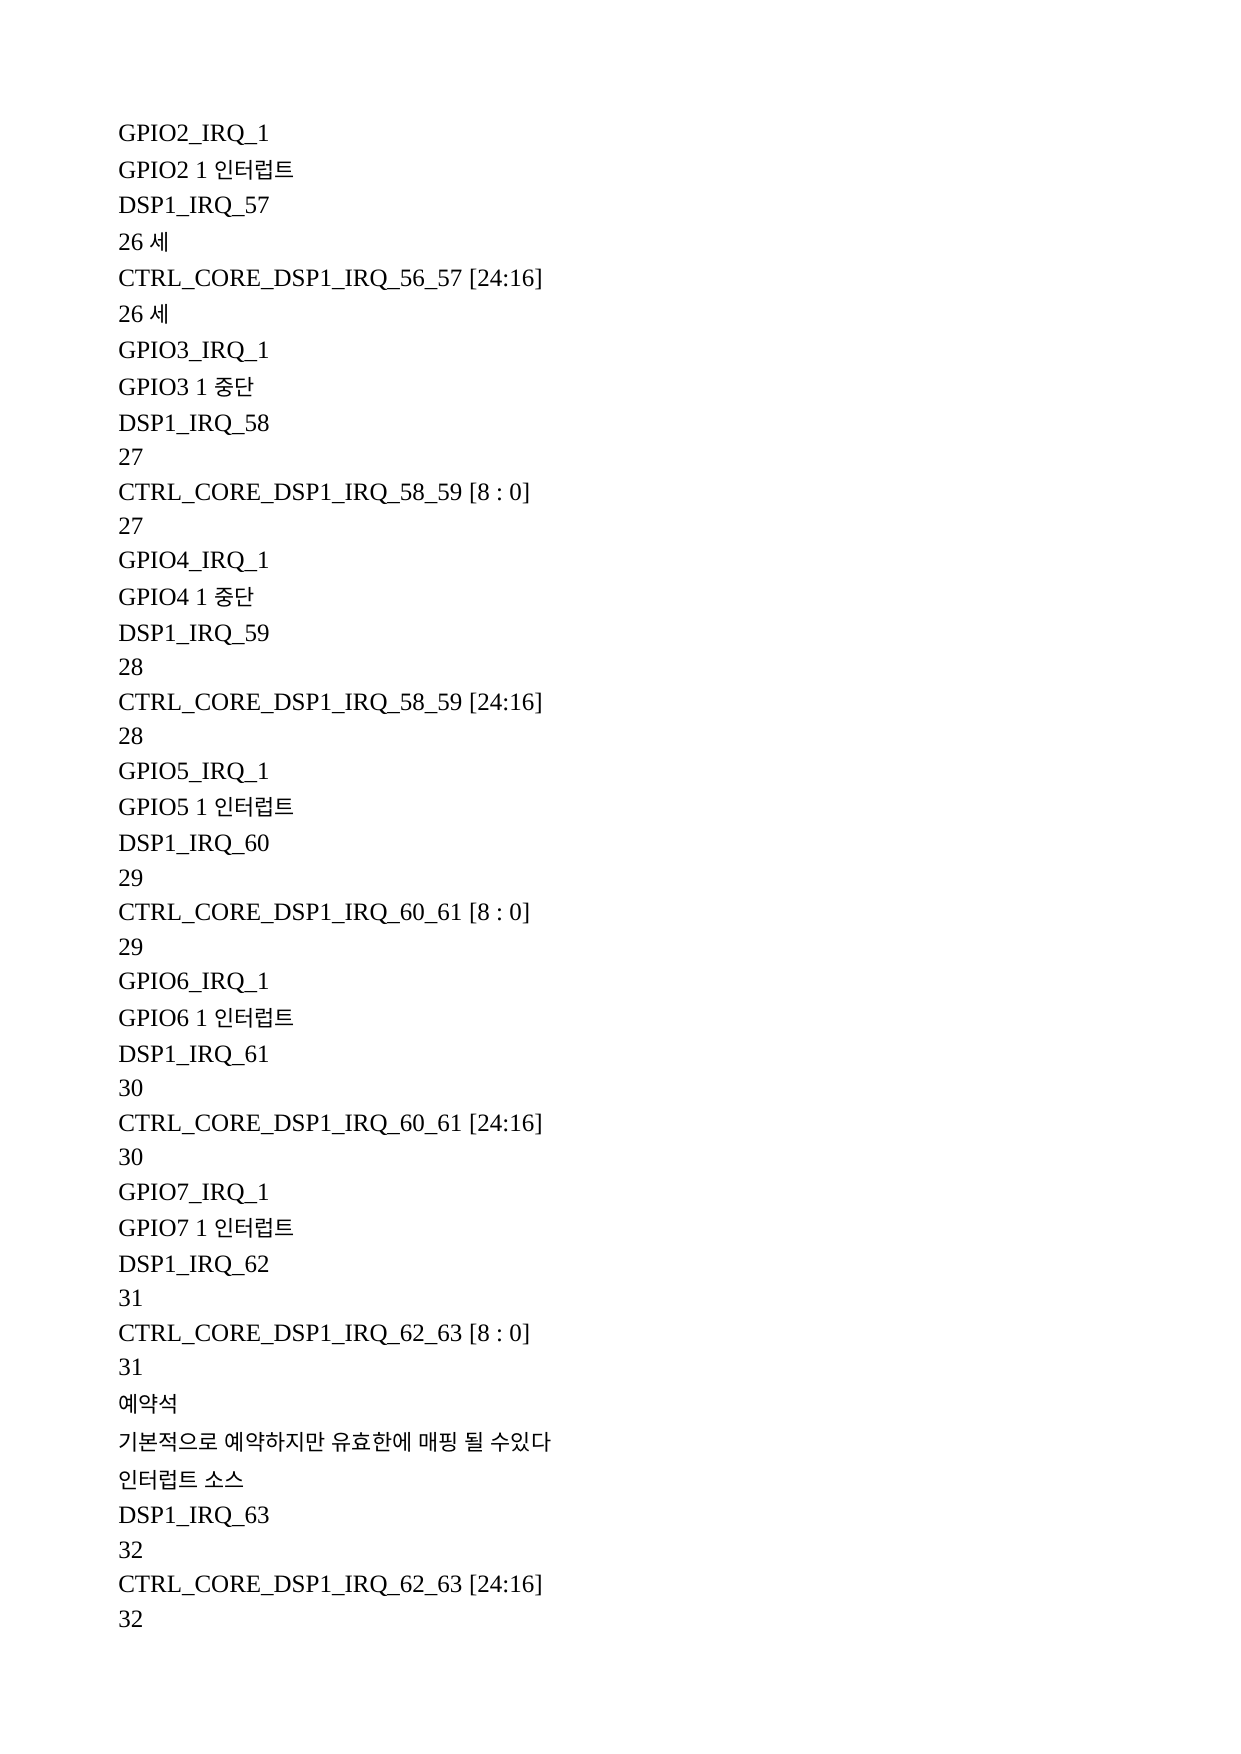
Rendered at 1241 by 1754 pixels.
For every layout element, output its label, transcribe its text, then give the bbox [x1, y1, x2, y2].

text 31 [118, 1283, 1122, 1312]
text 27 [118, 442, 1122, 471]
text DSP1_IRQ_60 [118, 828, 1122, 857]
text GPIO3 1 중단 [118, 370, 1122, 401]
text CTRL_CORE_DSP1_IRQ_56_57 [24:16] [118, 263, 1122, 292]
text DSP1_IRQ_58 [118, 408, 1122, 436]
text GPIO6_IRQ_1 [118, 966, 1122, 995]
text GPIO4 1 중단 [118, 580, 1122, 612]
text CTRL_CORE_DSP1_IRQ_62_63 [8 : 0] [118, 1318, 1122, 1347]
text DSP1_IRQ_63 [118, 1501, 1122, 1529]
text 27 [118, 511, 1122, 540]
text GPIO7 1 인터럽트 [118, 1211, 1122, 1243]
text DSP1_IRQ_62 [118, 1249, 1122, 1278]
text GPIO2_IRQ_1 [118, 118, 1122, 147]
text DSP1_IRQ_59 [118, 618, 1122, 647]
text 28 [118, 652, 1122, 681]
text 인터럽트 소스 [118, 1463, 1122, 1494]
text GPIO6 1 인터럽트 [118, 1001, 1122, 1032]
text GPIO4_IRQ_1 [118, 546, 1122, 574]
text DSP1_IRQ_61 [118, 1039, 1122, 1067]
text 32 [118, 1535, 1122, 1564]
text GPIO2 1 인터럽트 [118, 153, 1122, 184]
text CTRL_CORE_DSP1_IRQ_58_59 [8 : 0] [118, 477, 1122, 505]
text GPIO5 1 인터럽트 [118, 790, 1122, 822]
text 28 [118, 721, 1122, 750]
text DSP1_IRQ_57 [118, 191, 1122, 219]
text 기본적으로 예약하지만 유효한에 매핑 될 수있다 [118, 1425, 1122, 1456]
text CTRL_CORE_DSP1_IRQ_58_59 [24:16] [118, 687, 1122, 716]
text GPIO3_IRQ_1 [118, 335, 1122, 364]
text CTRL_CORE_DSP1_IRQ_60_61 [24:16] [118, 1108, 1122, 1136]
text 30 [118, 1073, 1122, 1102]
text 30 [118, 1142, 1122, 1171]
text 32 [118, 1604, 1122, 1633]
text 31 [118, 1352, 1122, 1381]
text 29 [118, 932, 1122, 961]
text CTRL_CORE_DSP1_IRQ_62_63 [24:16] [118, 1569, 1122, 1598]
text 26 세 [118, 297, 1122, 329]
text 26 세 [118, 225, 1122, 257]
text 예약석 [118, 1387, 1122, 1418]
text GPIO7_IRQ_1 [118, 1177, 1122, 1205]
text GPIO5_IRQ_1 [118, 756, 1122, 785]
text 29 [118, 863, 1122, 892]
text CTRL_CORE_DSP1_IRQ_60_61 [8 : 0] [118, 897, 1122, 926]
